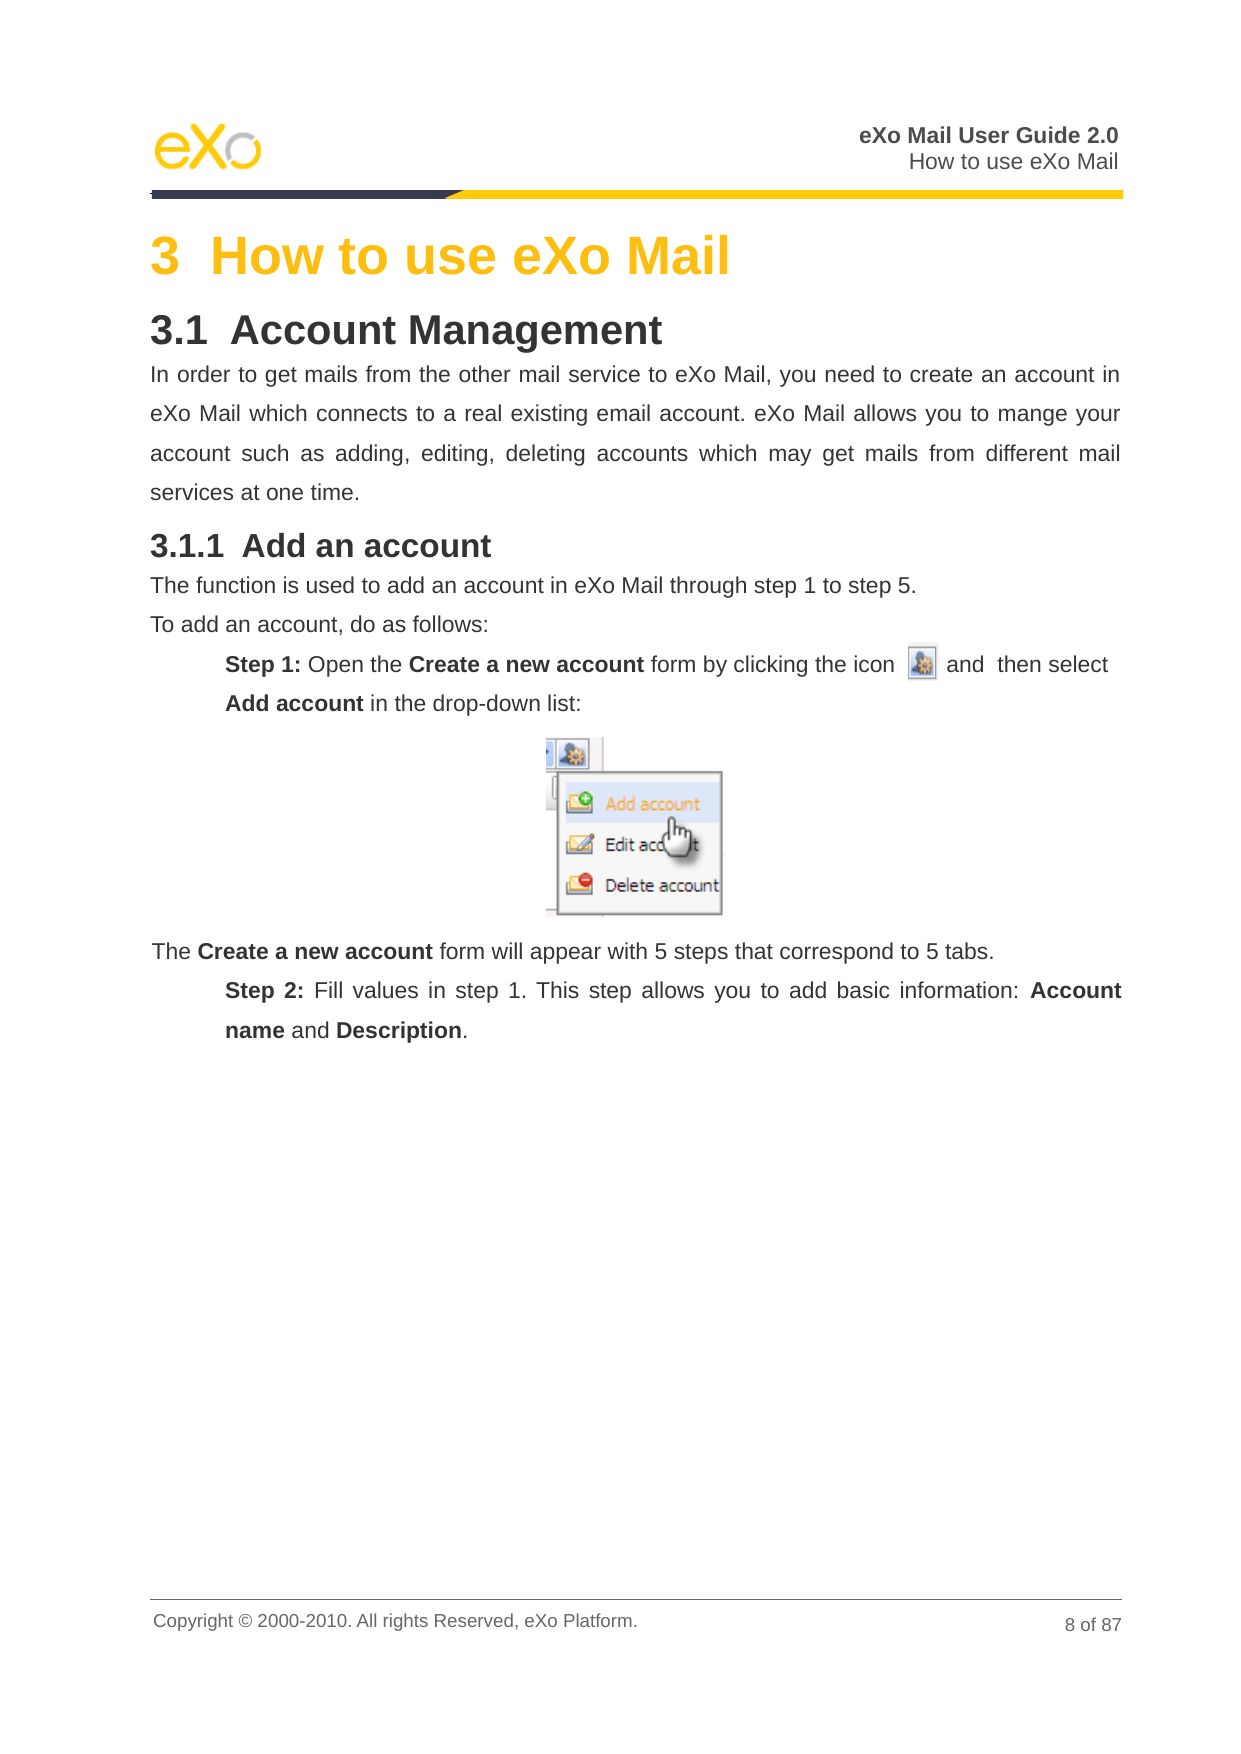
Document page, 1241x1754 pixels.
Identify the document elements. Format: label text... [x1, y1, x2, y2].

subtitle Add an account [150, 526, 1122, 564]
subtitle Account Management [150, 305, 1122, 353]
text To add an account, do as follows: [150, 611, 1122, 638]
picture [151, 190, 1124, 199]
list The Create a new account form will appear with 5 steps that correspond to 5 tabs. [114, 730, 1122, 964]
list Step 1: Open the Create a new account form by clicking the icon and then select Add account in the drop-down list: [187, 651, 1122, 717]
text The function is used to add an account in eXo Mail through step 1 to step 5. [150, 572, 1122, 598]
picture [908, 642, 939, 681]
subtitle How to use eXo Mail [150, 223, 1122, 286]
text In order to get mails from the other mail service to eXo Mail, you need to create an account in eXo Mail which connects to a real existing email account. eXo Mail allows you to mange your account such as adding, editing, deleting accounts which may get mails from different mail services at one time. [150, 361, 1122, 505]
picture [546, 737, 726, 917]
list Step 2: Fill values in step 1. This step allows you to add basic information: Account name and Description. [187, 977, 1122, 1043]
picture [155, 123, 262, 170]
